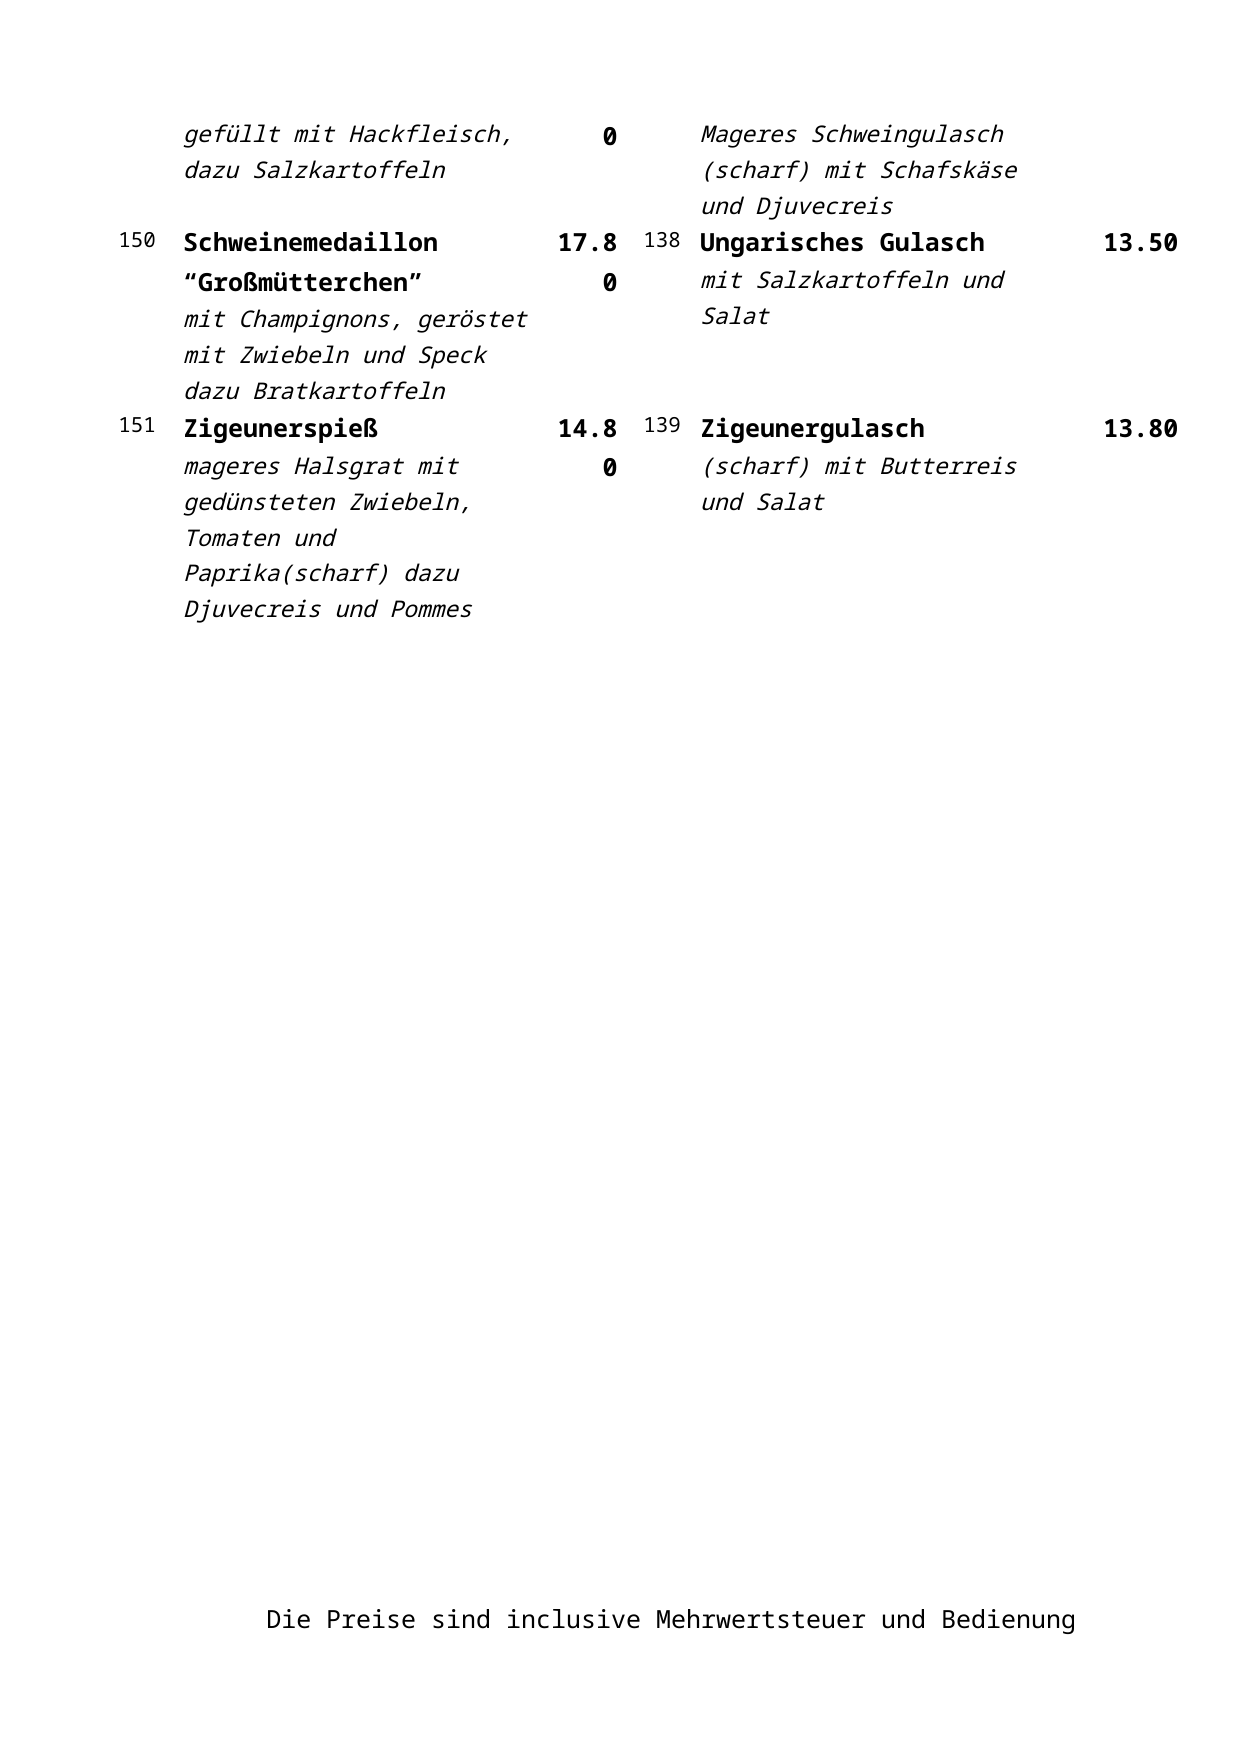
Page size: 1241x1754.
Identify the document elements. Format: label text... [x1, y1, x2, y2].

table_cell Mageres Schweingulasch (scharf) mit Schafskäse und Djuvecreis [700, 118, 1056, 225]
table_cell [1178, 225, 1224, 410]
table_cell 13.80 [1085, 410, 1178, 628]
table_cell [162, 118, 183, 225]
table_cell [1178, 118, 1224, 225]
table_cell Ungarisches Gulasch mit Salzkartoffeln und Salat [700, 225, 1056, 410]
table_cell [681, 410, 700, 628]
table_cell Schweinemedaillon “Großmütterchen” mit Champignons, geröstet mit Zwiebeln und Speck dazu Bratkartoffeln [183, 225, 546, 410]
table_cell [118, 118, 162, 225]
table_cell 138 [618, 225, 681, 410]
table_cell [681, 118, 700, 225]
table_cell [1056, 225, 1085, 410]
table_cell Zigeunerspieß mageres Halsgrat mit gedünsteten Zwiebeln, Tomaten und Paprika(scharf) dazu Djuvecreis und Pommes [183, 410, 546, 628]
table_cell 13.50 [1085, 225, 1178, 410]
table_cell 17.80 [546, 225, 617, 410]
table_cell 139 [618, 410, 681, 628]
table_cell 151 [118, 410, 162, 628]
table_cell 0 [546, 118, 617, 225]
table_cell [618, 118, 681, 225]
table_cell 14.80 [546, 410, 617, 628]
table_cell [1056, 118, 1085, 225]
table_cell [1085, 118, 1178, 225]
table_cell [1056, 410, 1085, 628]
table_cell gefüllt mit Hackfleisch, dazu Salzkartoffeln [183, 118, 546, 225]
table_cell [162, 410, 183, 628]
table_cell 150 [118, 225, 162, 410]
table_cell [162, 225, 183, 410]
table_cell [1178, 410, 1224, 628]
table_cell [681, 225, 700, 410]
table_cell Zigeunergulasch (scharf) mit Butterreis und Salat [700, 410, 1056, 628]
